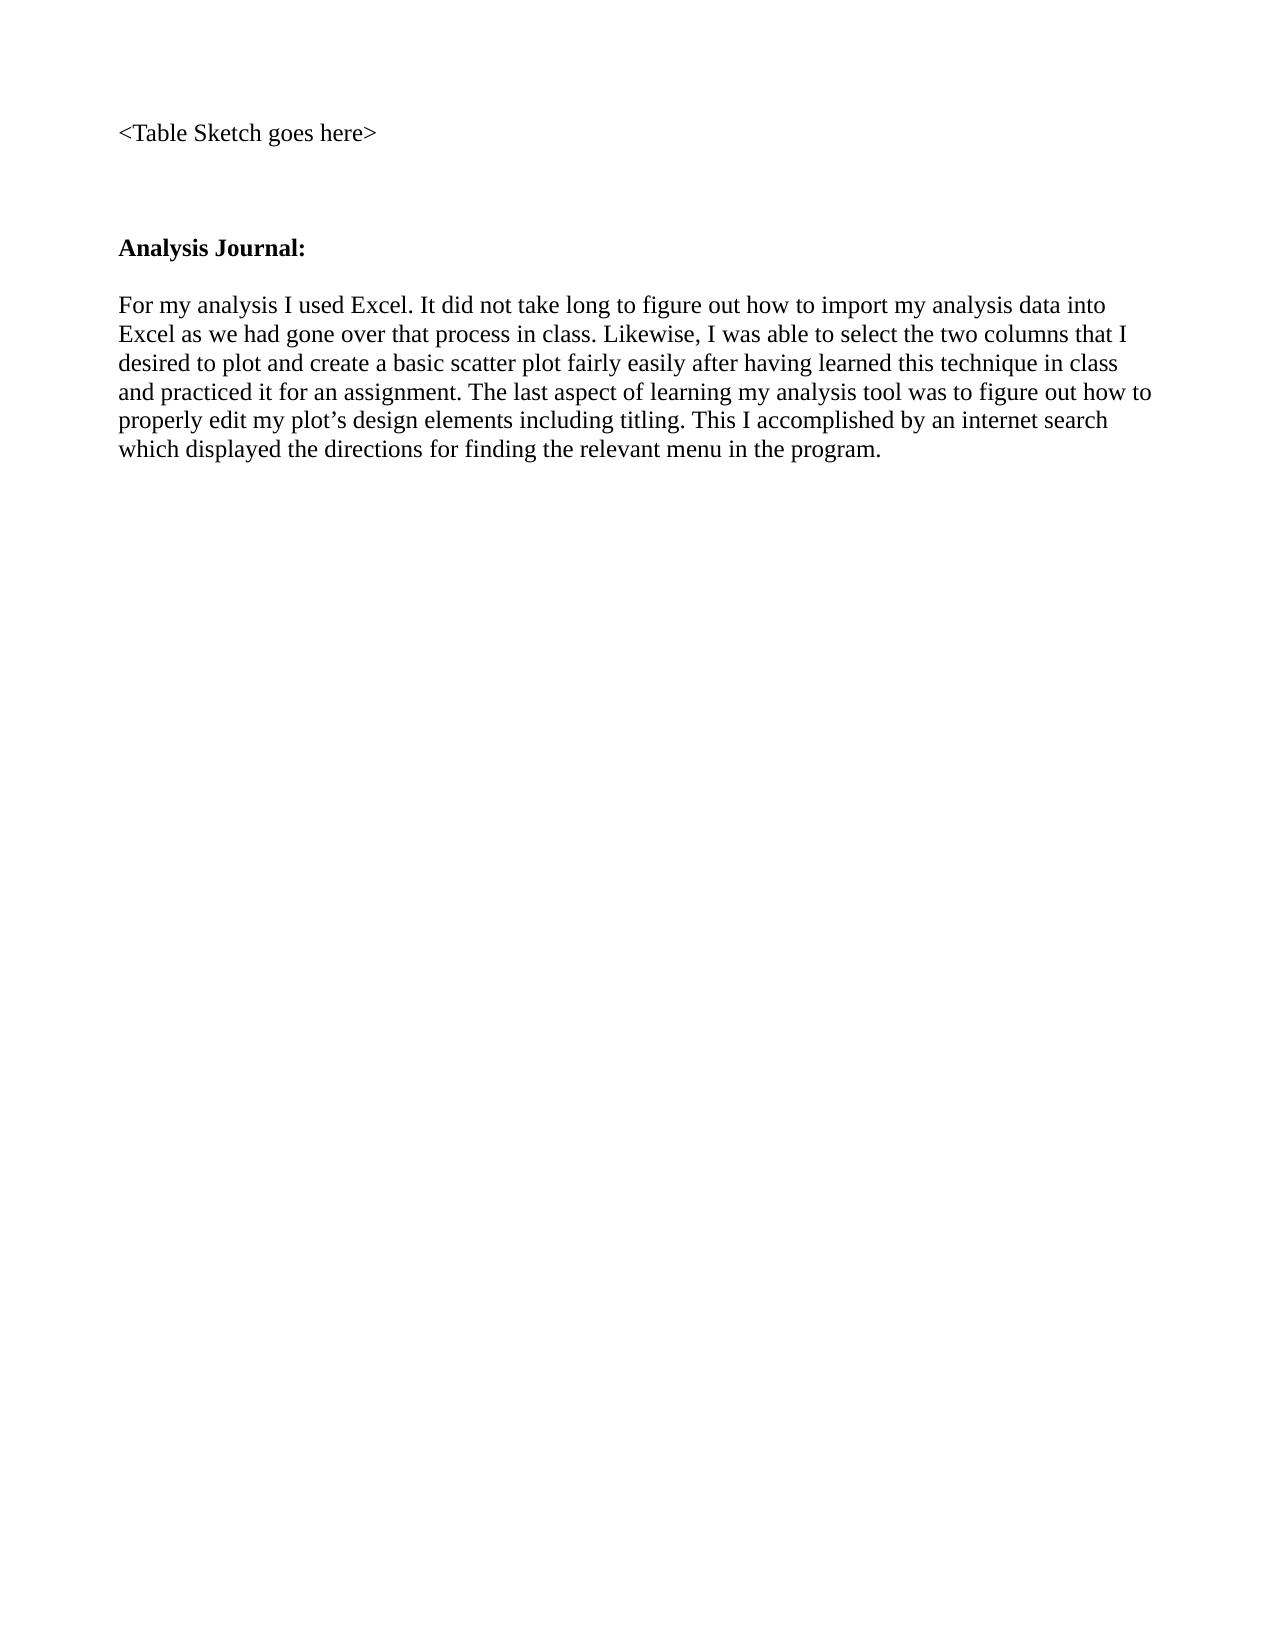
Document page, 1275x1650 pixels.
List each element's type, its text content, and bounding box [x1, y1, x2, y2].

text <Table Sketch goes here> [118, 118, 1157, 147]
text Analysis Journal: [118, 233, 1157, 262]
text For my analysis I used Excel. It did not take long to figure out how to import my analysis data into Excel as we had gone over that process in class. Likewise, I was able to select the two columns that I desired to plot and create a basic scatter plot fairly easily after having learned this technique in class and practiced it for an assignment. The last aspect of learning my analysis tool was to figure out how to properly edit my plot’s design elements including titling. This I accomplished by an internet search which displayed the directions for finding the relevant menu in the program. [118, 291, 1157, 463]
